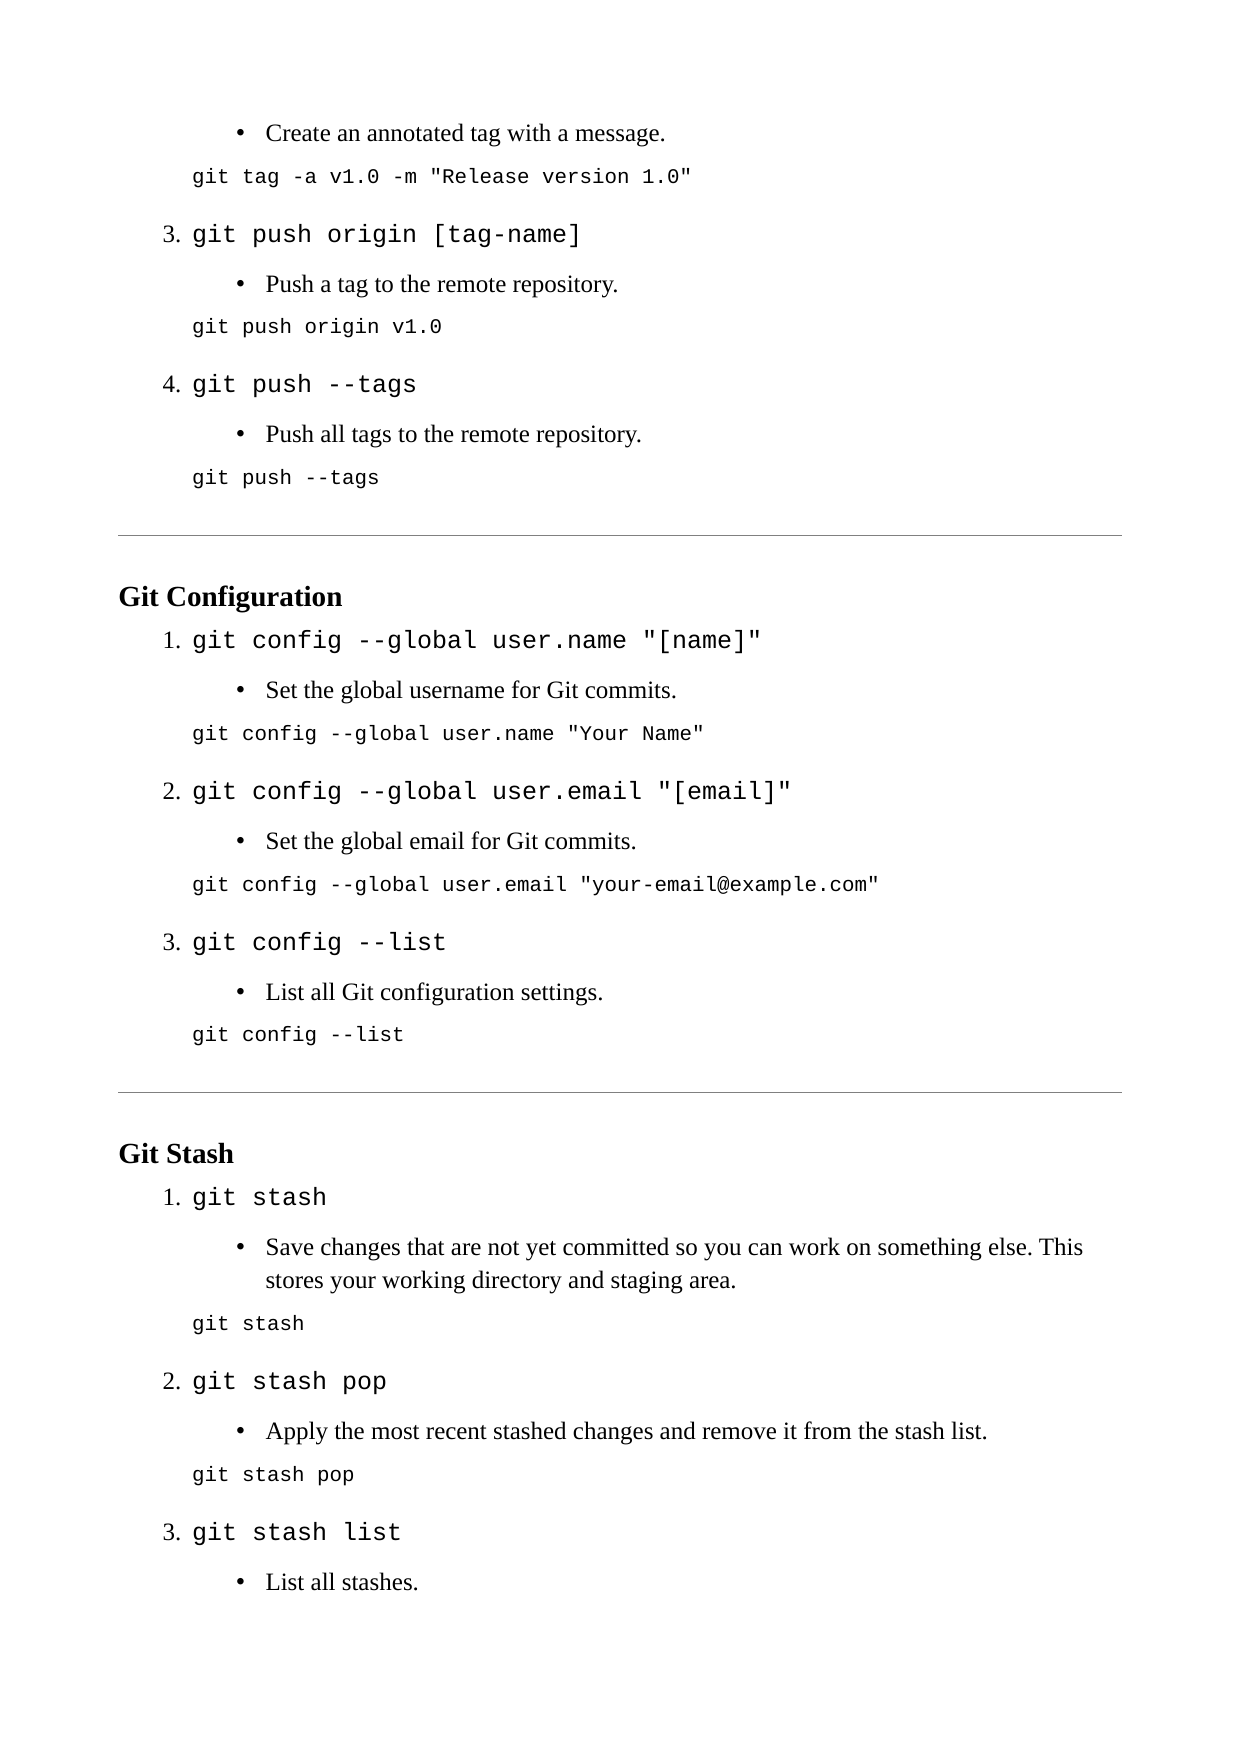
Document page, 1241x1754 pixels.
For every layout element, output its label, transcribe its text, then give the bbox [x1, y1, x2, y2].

list git push --tags [162, 467, 1122, 491]
list git stash list [162, 1517, 1122, 1548]
list git push --tags [162, 369, 1122, 400]
subtitle Git Stash [118, 1136, 1122, 1170]
list git config --global user.name "[name]" [162, 625, 1122, 656]
list Save changes that are not yet committed so you can work on something else. This stores your working directory and staging area. [236, 1232, 1122, 1294]
list Push all tags to the remote repository. [236, 419, 1122, 448]
list Set the global username for Git commits. [236, 675, 1122, 704]
list git push origin [tag-name] [162, 219, 1122, 250]
list Set the global email for Git commits. [236, 826, 1122, 855]
list git config --global user.email "your-email@example.com" [162, 873, 1122, 897]
list git stash pop [162, 1366, 1122, 1397]
list git config --global user.name "Your Name" [162, 723, 1122, 746]
list git config --list [162, 927, 1122, 957]
list git config --global user.email "[email]" [162, 776, 1122, 807]
list Create an annotated tag with a message. [236, 118, 1122, 147]
list git stash [162, 1182, 1122, 1213]
subtitle Git Configuration [118, 579, 1122, 613]
list List all Git configuration settings. [236, 977, 1122, 1005]
list git stash [162, 1313, 1122, 1337]
list git tag -a v1.0 -m "Release version 1.0" [162, 166, 1122, 189]
list git stash pop [162, 1464, 1122, 1487]
list git config --list [162, 1024, 1122, 1048]
list List all stashes. [236, 1567, 1122, 1596]
list git push origin v1.0 [162, 316, 1122, 340]
list Push a tag to the remote repository. [236, 269, 1122, 298]
list Apply the most recent stashed changes and remove it from the stash list. [236, 1416, 1122, 1445]
